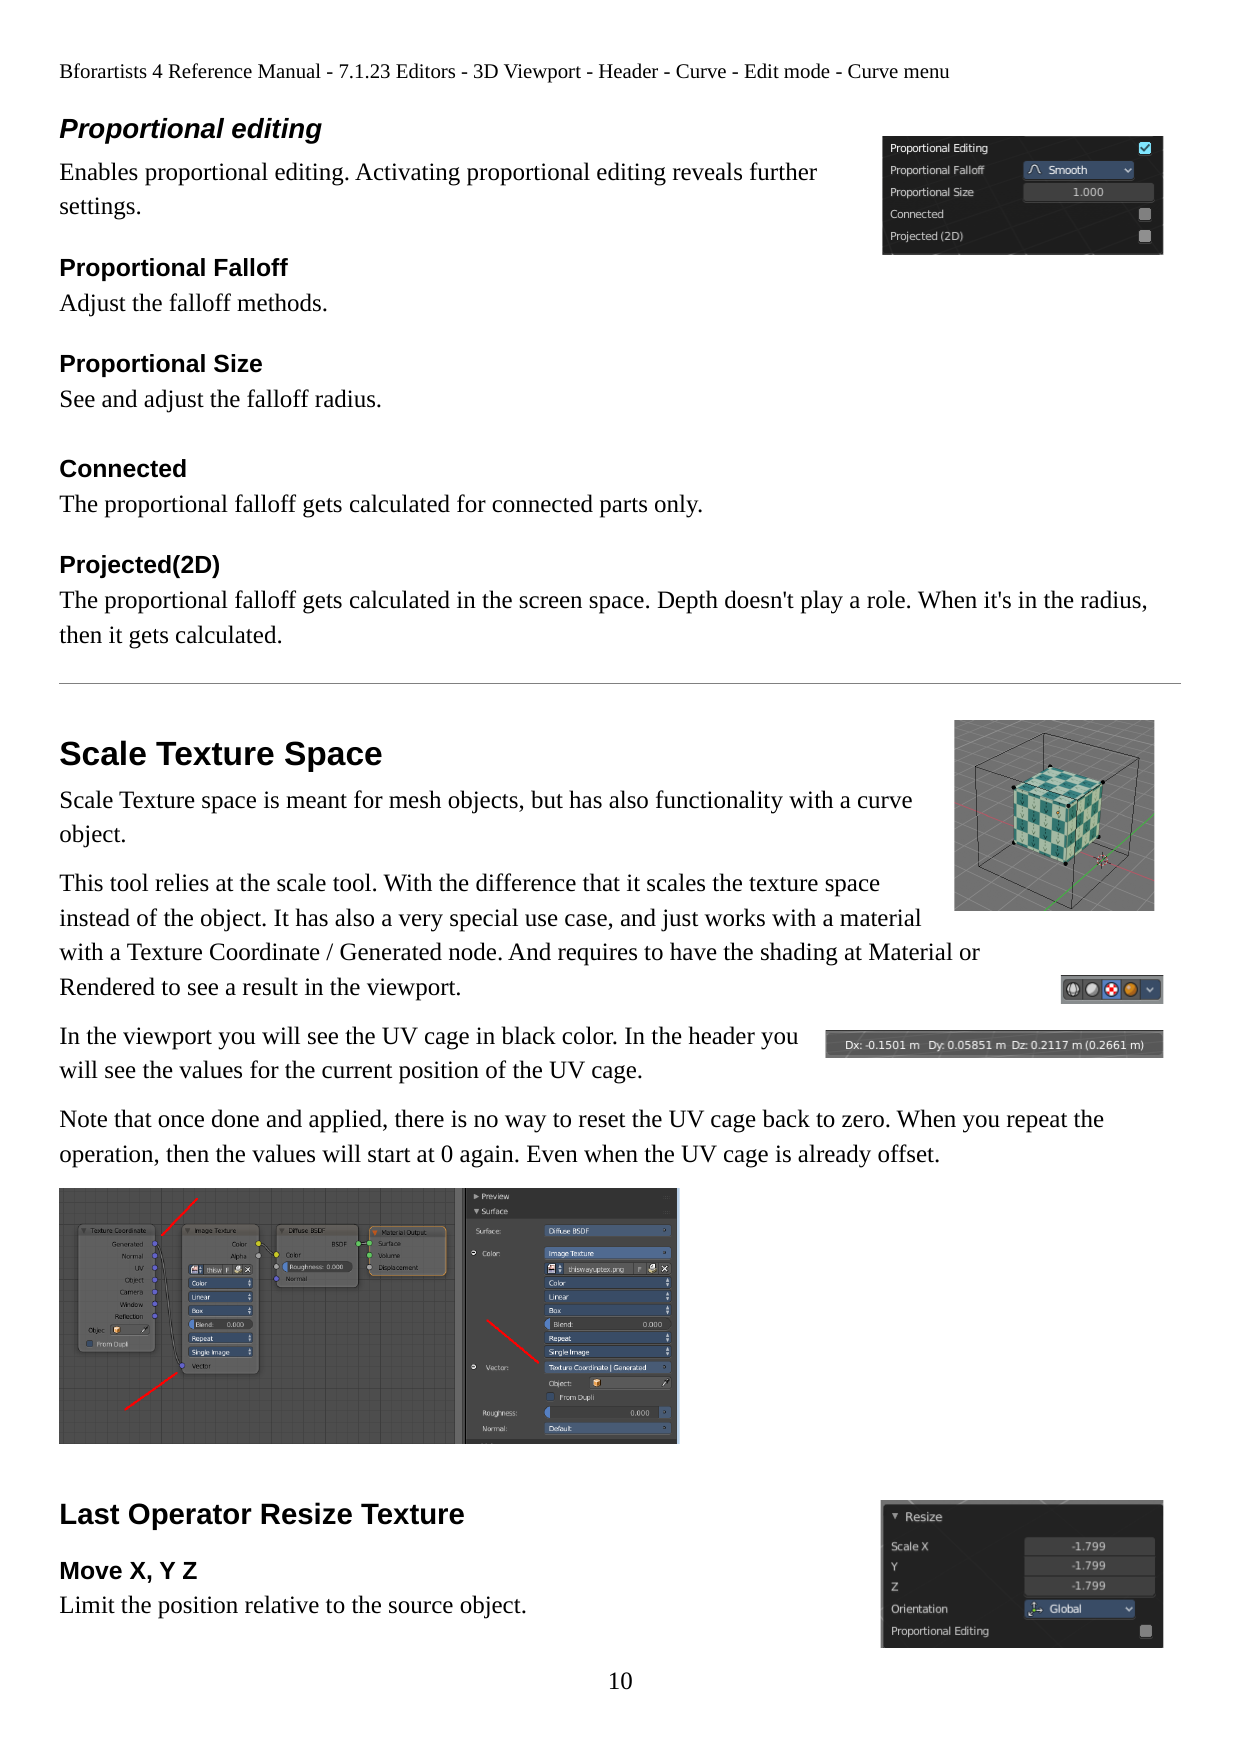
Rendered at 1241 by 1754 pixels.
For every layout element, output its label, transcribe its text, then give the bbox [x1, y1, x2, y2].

text In the viewport you will see the UV cage in black color. In the header you will see the values for the current position of the UV cage. [59, 1021, 1181, 1084]
text Scale Texture space is meant for mesh objects, but has also functionality with a curve object. [59, 785, 954, 848]
picture [59, 1188, 680, 1444]
text The proportional falloff gets calculated for connected parts only. [59, 489, 1181, 518]
subtitle [1164, 1556, 1181, 1584]
text This tool relies at the scale tool. With the difference that it scales the texture space instead of the object. It has also a very special use case, and just works with a material with a Texture Coordinate / Generated node. And requires to have the shading at Material or Rendered to see a result in the viewport. [59, 868, 1181, 1001]
text Note that once done and applied, there is no way to reset the UV cage back to zero. When you repeat the operation, then the values will start at 0 again. Even when the UV cage is already offset. [59, 1104, 1181, 1168]
text Limit the position relative to the source object. [59, 1591, 880, 1619]
picture [882, 136, 1164, 255]
subtitle Proportional Size [59, 349, 1181, 378]
subtitle [1155, 734, 1181, 772]
picture [1060, 975, 1164, 1004]
text Enables proportional editing. Activating proportional editing reveals further settings. [59, 157, 882, 220]
text The proportional falloff gets calculated in the screen space. Depth doesn't play a role. When it's in the radius, then it gets calculated. [59, 585, 1181, 648]
text Adjust the falloff methods. [59, 288, 1181, 317]
text See and adjust the falloff radius. [59, 384, 1181, 413]
subtitle Scale Texture Space [59, 734, 954, 772]
subtitle Connected [59, 454, 1181, 483]
subtitle Proportional Falloff [59, 253, 1181, 282]
subtitle Proportional editing [59, 113, 1181, 144]
picture [954, 720, 1155, 911]
picture [825, 1030, 1164, 1058]
subtitle Projected(2D) [59, 551, 1181, 579]
subtitle Move X, Y Z [59, 1556, 880, 1584]
subtitle Last Operator Resize Texture [59, 1497, 1181, 1531]
picture [880, 1500, 1164, 1648]
